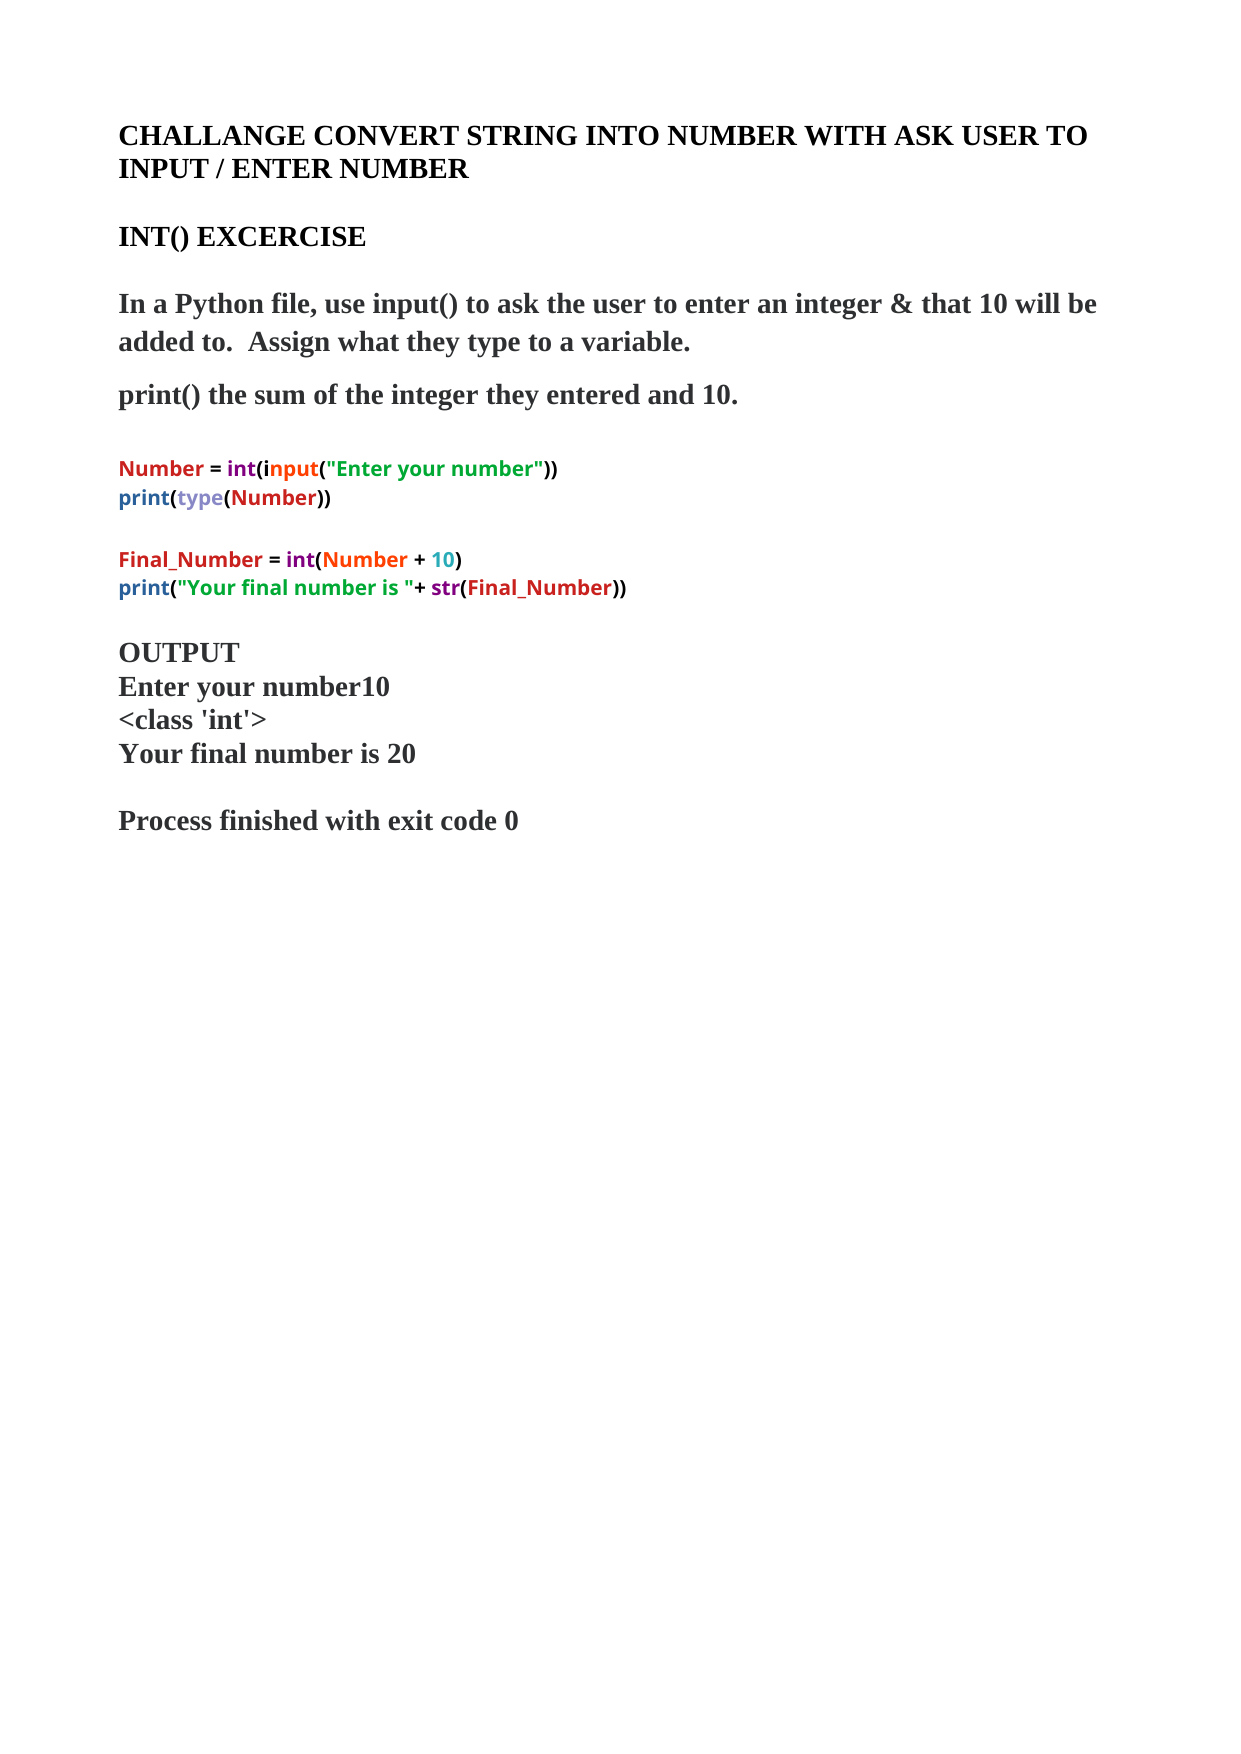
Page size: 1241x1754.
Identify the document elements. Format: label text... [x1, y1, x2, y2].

text Your final number is 20 [118, 736, 1122, 769]
text Enter your number10 [118, 669, 1122, 702]
text INT() EXCERCISE [118, 219, 1122, 252]
text In a Python file, use input() to ask the user to enter an integer & that 10 will be added to. Assign what they type to a variable. [118, 286, 1122, 358]
text OUTPUT [118, 635, 1122, 669]
text <class 'int'> [118, 702, 1122, 736]
text Number = int(input("Enter your number")) print(type(Number)) Final_Number = int(Number + 10) print("Your final number is "+ str(Final_Number)) [118, 454, 1122, 602]
text CHALLANGE CONVERT STRING INTO NUMBER WITH ASK USER TO INPUT / ENTER NUMBER [118, 118, 1122, 185]
text Process finished with exit code 0 [118, 803, 1122, 837]
text print() the sum of the integer they entered and 10. [118, 377, 1122, 411]
